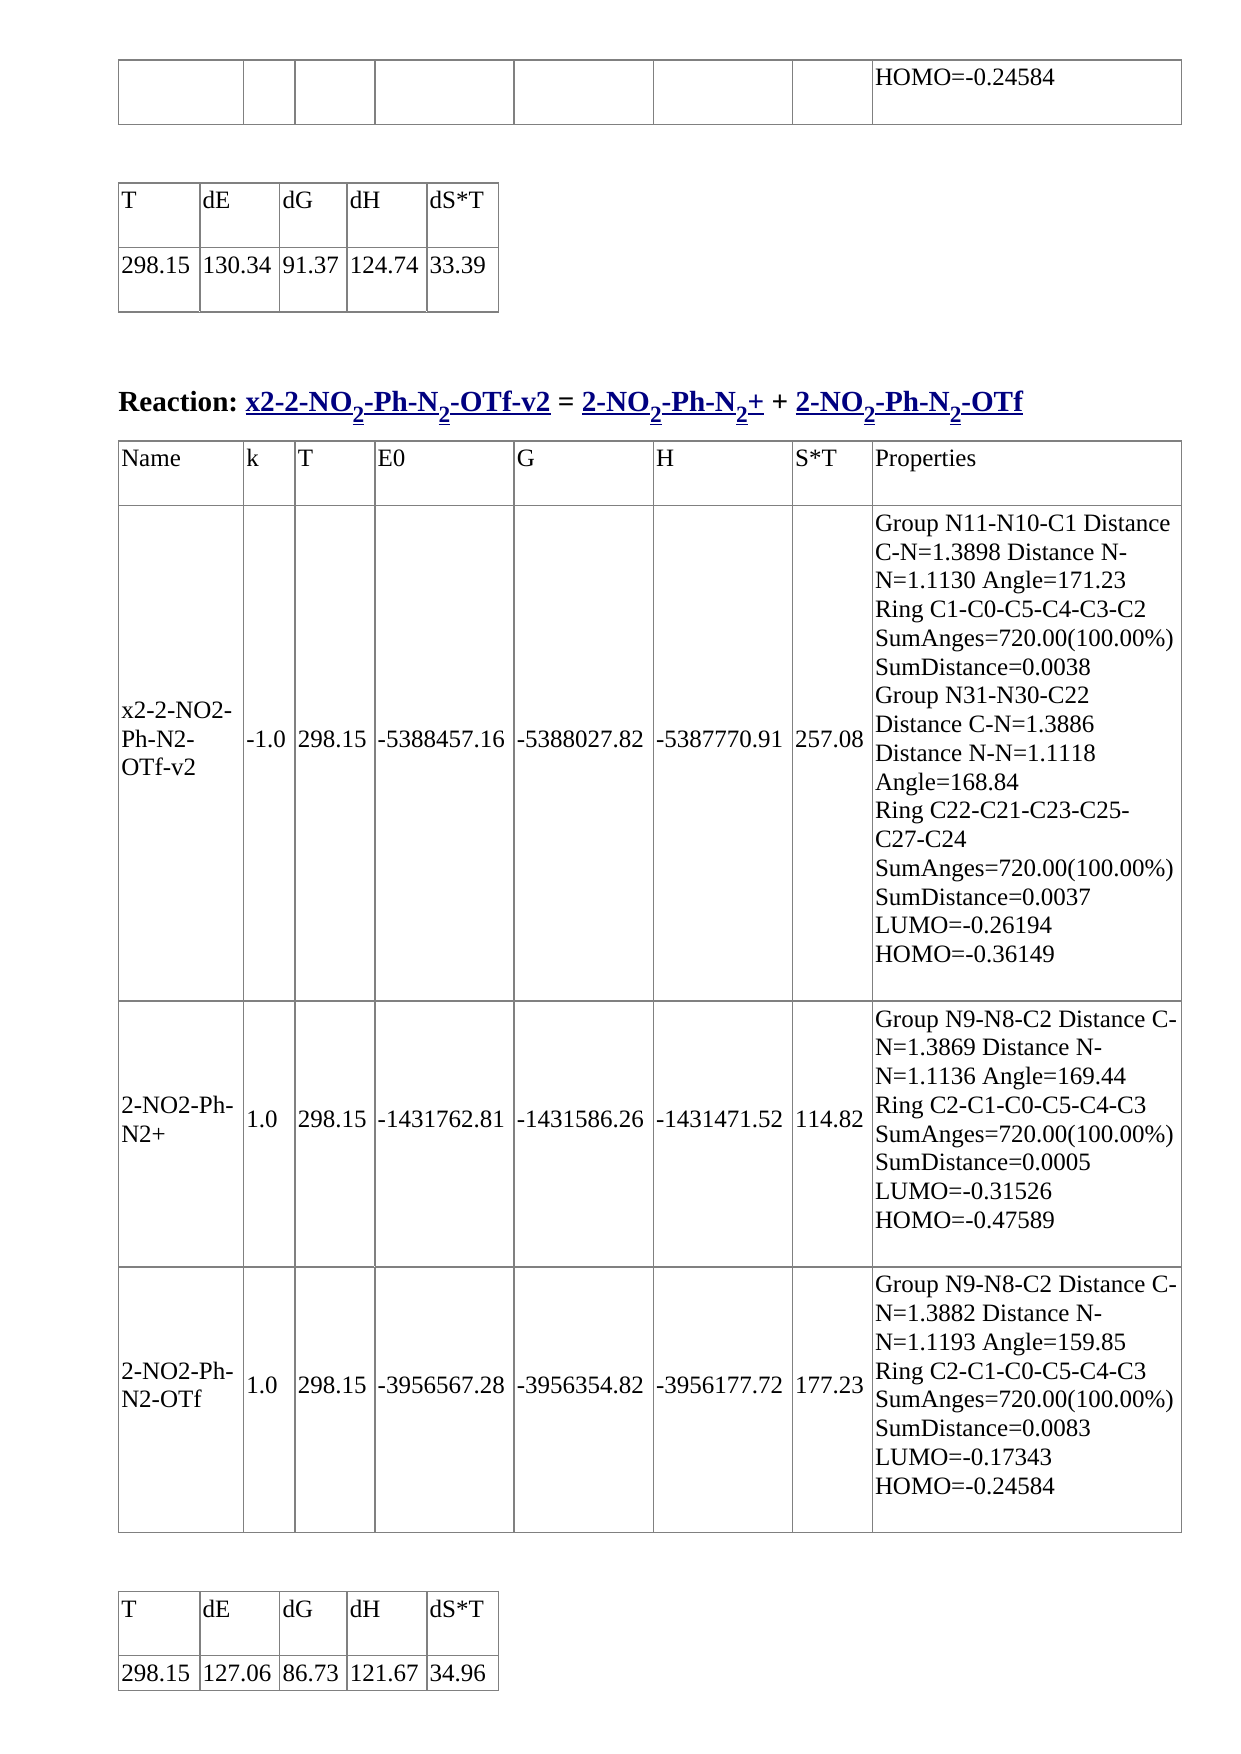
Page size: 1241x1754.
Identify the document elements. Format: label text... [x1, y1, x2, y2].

table_cell -5388457.16 [376, 506, 513, 1000]
table_header k [244, 442, 294, 505]
table_cell 34.96 [428, 1656, 498, 1690]
table_cell HOMO=-0.24584 [873, 61, 1181, 123]
table_header Properties [873, 442, 1181, 505]
table_cell 298.15 [296, 1268, 374, 1532]
table_header Name [119, 442, 243, 505]
table_header dH [348, 1592, 426, 1655]
table_cell [793, 61, 872, 123]
table_cell [244, 61, 294, 123]
table_cell 121.67 [348, 1656, 426, 1690]
table_header G [515, 442, 653, 505]
table_header dS*T [428, 1592, 498, 1655]
table_cell [296, 61, 374, 123]
table_header dG [280, 1592, 346, 1655]
table_header E0 [376, 442, 513, 505]
table_cell 257.08 [793, 506, 872, 1000]
table_header S*T [793, 442, 872, 505]
table_cell [376, 61, 513, 123]
table_header dE [201, 184, 279, 247]
table_cell -1431471.52 [654, 1002, 792, 1266]
table_cell Group N11-N10-C1 Distance C-N=1.3898 Distance N-N=1.1130 Angle=171.23 Ring C1-C0-C5-C4-C3-C2 SumAnges=720.00(100.00%) SumDistance=0.0038 Group N31-N30-C22 Distance C-N=1.3886 Distance N-N=1.1118 Angle=168.84 Ring C22-C21-C23-C25-C27-C24 SumAnges=720.00(100.00%) SumDistance=0.0037 LUMO=-0.26194 HOMO=-0.36149 [873, 506, 1181, 1000]
table_header T [296, 442, 374, 505]
table_cell 177.23 [793, 1268, 872, 1532]
table_cell 130.34 [201, 248, 279, 311]
table_cell 298.15 [119, 248, 199, 311]
table_cell -3956567.28 [376, 1268, 513, 1532]
table_cell 127.06 [201, 1656, 279, 1690]
table_cell 2-NO2-Ph-N2+ [119, 1002, 243, 1266]
table_cell [119, 61, 243, 123]
table_header dS*T [428, 184, 498, 247]
table_cell -1431586.26 [515, 1002, 653, 1266]
table_cell -3956177.72 [654, 1268, 792, 1532]
table_cell 86.73 [280, 1656, 346, 1690]
table_cell [515, 61, 653, 123]
table_header dE [201, 1592, 279, 1655]
table_cell -3956354.82 [515, 1268, 653, 1532]
table_header H [654, 442, 792, 505]
table_cell 298.15 [296, 506, 374, 1000]
table_cell -1431762.81 [376, 1002, 513, 1266]
table_cell 124.74 [348, 248, 426, 311]
table_cell Group N9-N8-C2 Distance C-N=1.3869 Distance N-N=1.1136 Angle=169.44 Ring C2-C1-C0-C5-C4-C3 SumAnges=720.00(100.00%) SumDistance=0.0005 LUMO=-0.31526 HOMO=-0.47589 [873, 1002, 1181, 1266]
table_cell 2-NO2-Ph-N2-OTf [119, 1268, 243, 1532]
table_cell [654, 61, 792, 123]
table_cell -5388027.82 [515, 506, 653, 1000]
table_cell -1.0 [244, 506, 294, 1000]
table_header T [119, 184, 199, 247]
table_cell Group N9-N8-C2 Distance C-N=1.3882 Distance N-N=1.1193 Angle=159.85 Ring C2-C1-C0-C5-C4-C3 SumAnges=720.00(100.00%) SumDistance=0.0083 LUMO=-0.17343 HOMO=-0.24584 [873, 1268, 1181, 1532]
table_cell x2-2-NO2-Ph-N2-OTf-v2 [119, 506, 243, 1000]
table_cell 1.0 [244, 1268, 294, 1532]
table_header dH [348, 184, 426, 247]
table_cell -5387770.91 [654, 506, 792, 1000]
table_cell 33.39 [428, 248, 498, 311]
table_cell 114.82 [793, 1002, 872, 1266]
table_cell 298.15 [296, 1002, 374, 1266]
table_header T [119, 1592, 199, 1655]
table_cell 298.15 [119, 1656, 199, 1690]
table_header dG [280, 184, 346, 247]
subtitle Reaction: x2-2-NO2-Ph-N2-OTf-v2 = 2-NO2-Ph-N2+ + 2-NO2-Ph-N2-OTf [118, 384, 1181, 428]
table_cell 1.0 [244, 1002, 294, 1266]
table_cell 91.37 [280, 248, 346, 311]
